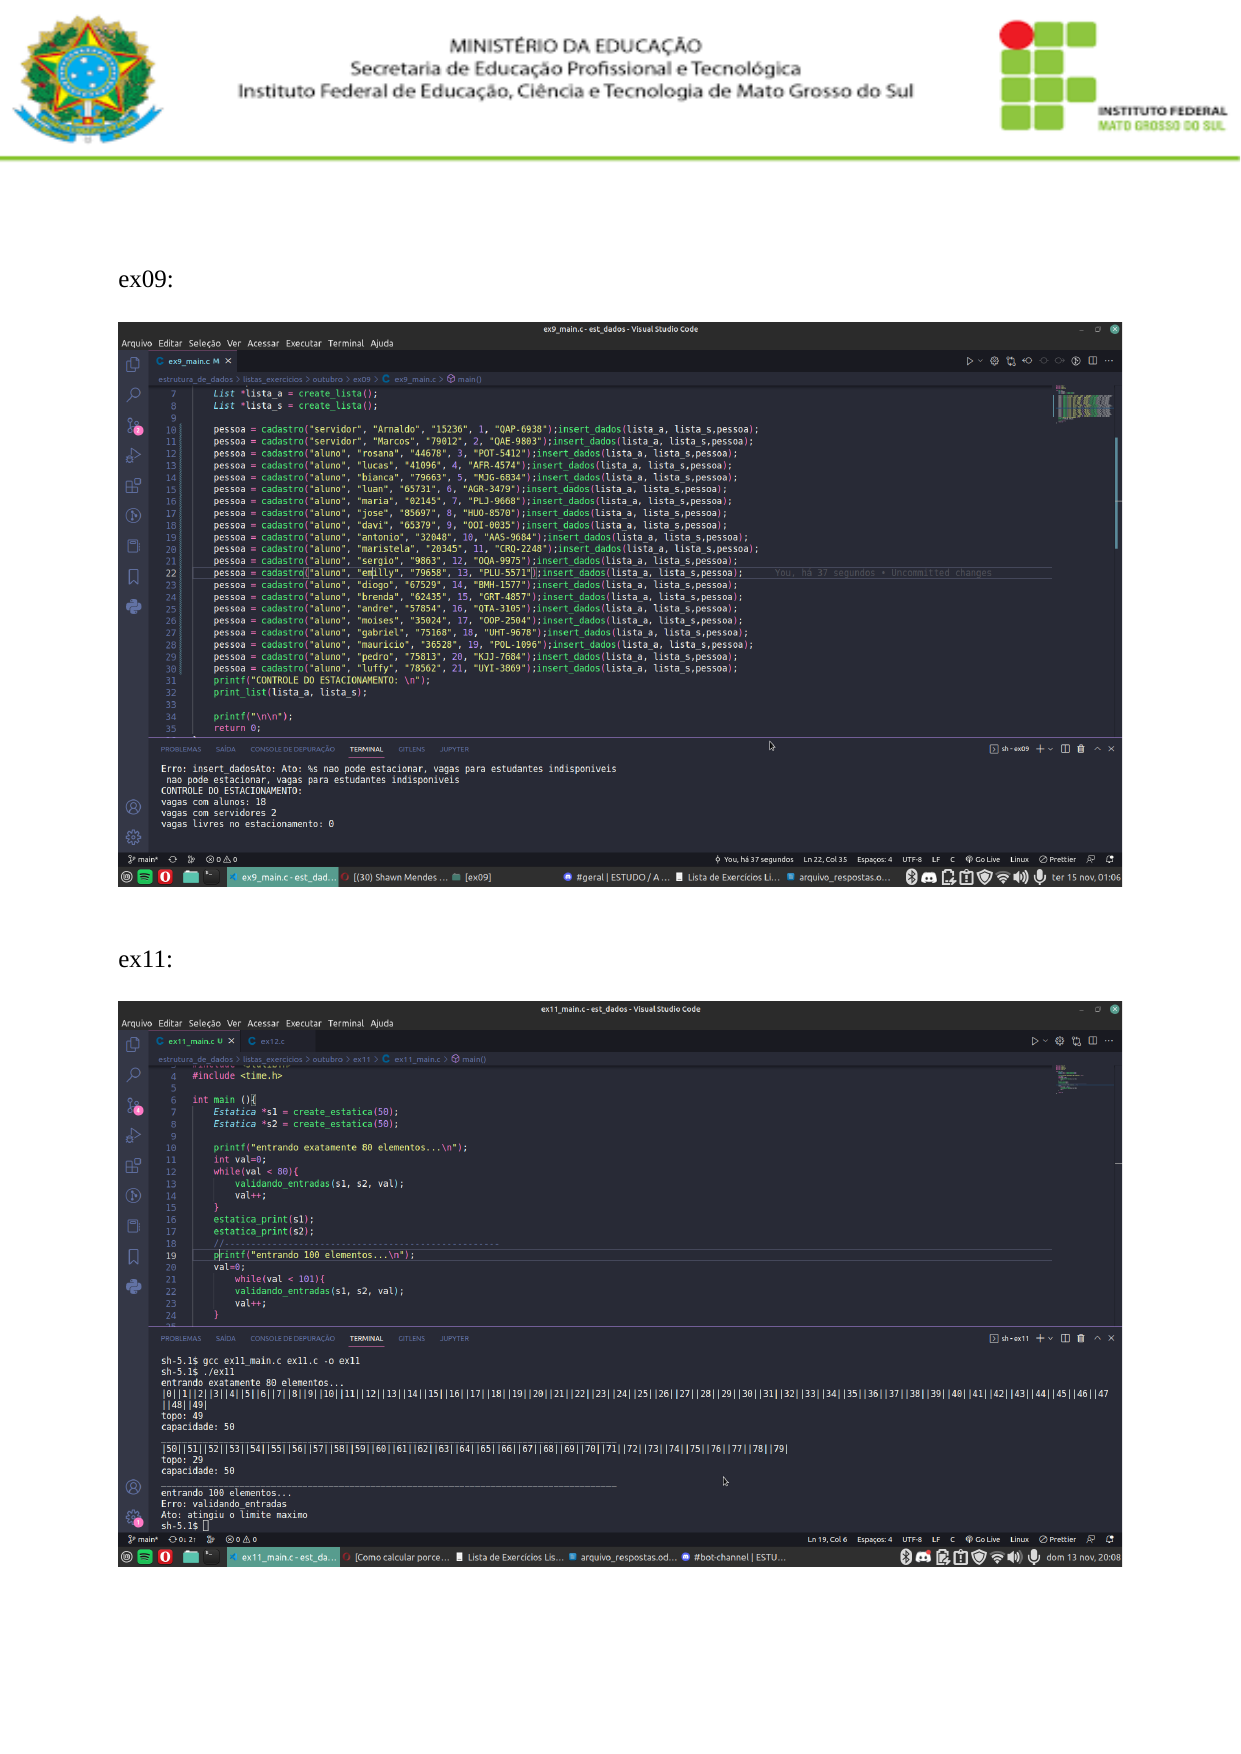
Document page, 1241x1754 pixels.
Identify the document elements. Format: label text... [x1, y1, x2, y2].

text ex11: [118, 944, 1122, 973]
text ex09: [118, 264, 1122, 293]
picture [0, 13, 1241, 179]
picture [118, 322, 1123, 887]
picture [118, 1001, 1123, 1567]
